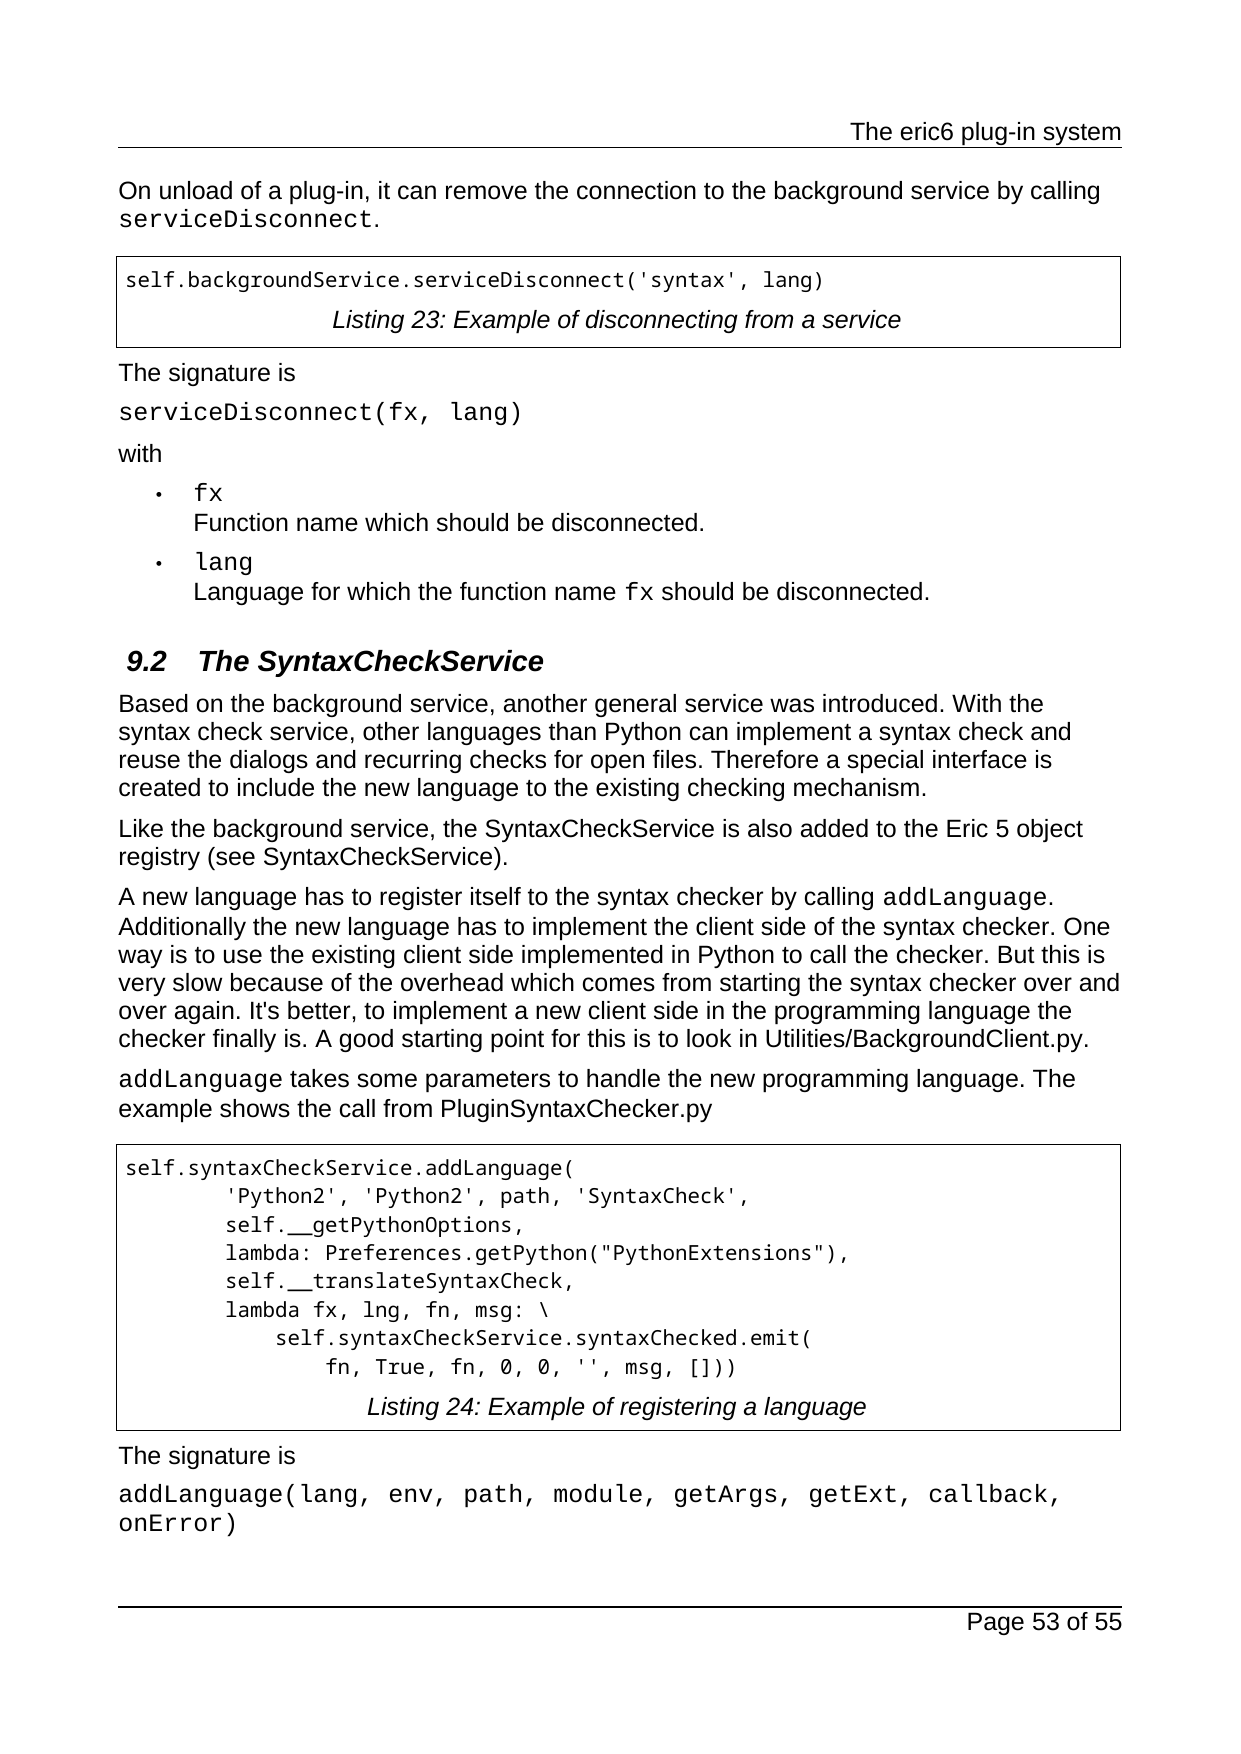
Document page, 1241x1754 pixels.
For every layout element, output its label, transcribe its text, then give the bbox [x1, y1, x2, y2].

text The signature is [117, 1145, 1120, 1430]
text Like the background service, the SyntaxCheckService is also added to the Eric 5 object registry (see SyntaxCheckService). [118, 814, 1122, 870]
text The signature is [118, 1135, 1122, 1469]
list fn, True, fn, 0, 0, '', msg, [])) [125, 1352, 1112, 1380]
text serviceDisconnect(fx, lang) [118, 399, 1122, 427]
list self.__translateSyntaxCheck, [125, 1267, 1112, 1295]
list Listing 24: Example of registering a language [125, 1393, 1112, 1421]
text addLanguage takes some parameters to handle the new programming language. The example shows the call from PluginSyntaxChecker.py [118, 1065, 1122, 1123]
list lambda: Preferences.getPython("PythonExtensions"), [125, 1238, 1112, 1267]
list lambda fx, lng, fn, msg: \ [125, 1295, 1112, 1323]
text Based on the background service, another general service was introduced. With the syntax check service, other languages than Python can implement a syntax check and reuse the dialogs and recurring checks for open files. Therefore a special interface is created to include the new language to the existing checking mechanism. [118, 690, 1122, 802]
text On unload of a plug-in, it can remove the connection to the background service by calling serviceDisconnect. [118, 177, 1122, 235]
text addLanguage(lang, env, path, module, getArgs, getExt, callback, onError) [118, 1482, 1122, 1539]
text A new language has to register itself to the syntax checker by calling addLanguage. Additionally the new language has to implement the client side of the syntax checker. One way is to use the existing client side implemented in Python to call the checker. But this is very slow because of the overhead which comes from starting the syntax checker over and over again. It's better, to implement a new client side in the programming language the checker finally is. A good starting point for this is to look in Utilities/BackgroundClient.py. [118, 883, 1122, 1052]
text The signature is [117, 257, 1120, 347]
list fx Function name which should be disconnected. [156, 480, 1122, 537]
list Listing 23: Example of disconnecting from a service [125, 306, 1112, 334]
list lang Language for which the function name fx should be disconnected. [156, 549, 1122, 608]
subtitle The SyntaxCheckService [118, 645, 1122, 678]
list 'Python2', 'Python2', path, 'SyntaxCheck', [125, 1181, 1112, 1210]
list self.backgroundService.serviceDisconnect('syntax', lang) [125, 265, 1112, 293]
text The signature is [118, 248, 1122, 387]
list self.syntaxCheckService.syntaxChecked.emit( [125, 1323, 1112, 1352]
list self.__getPythonOptions, [125, 1210, 1112, 1238]
text with [118, 440, 1122, 468]
list self.syntaxCheckService.addLanguage( [125, 1153, 1112, 1181]
